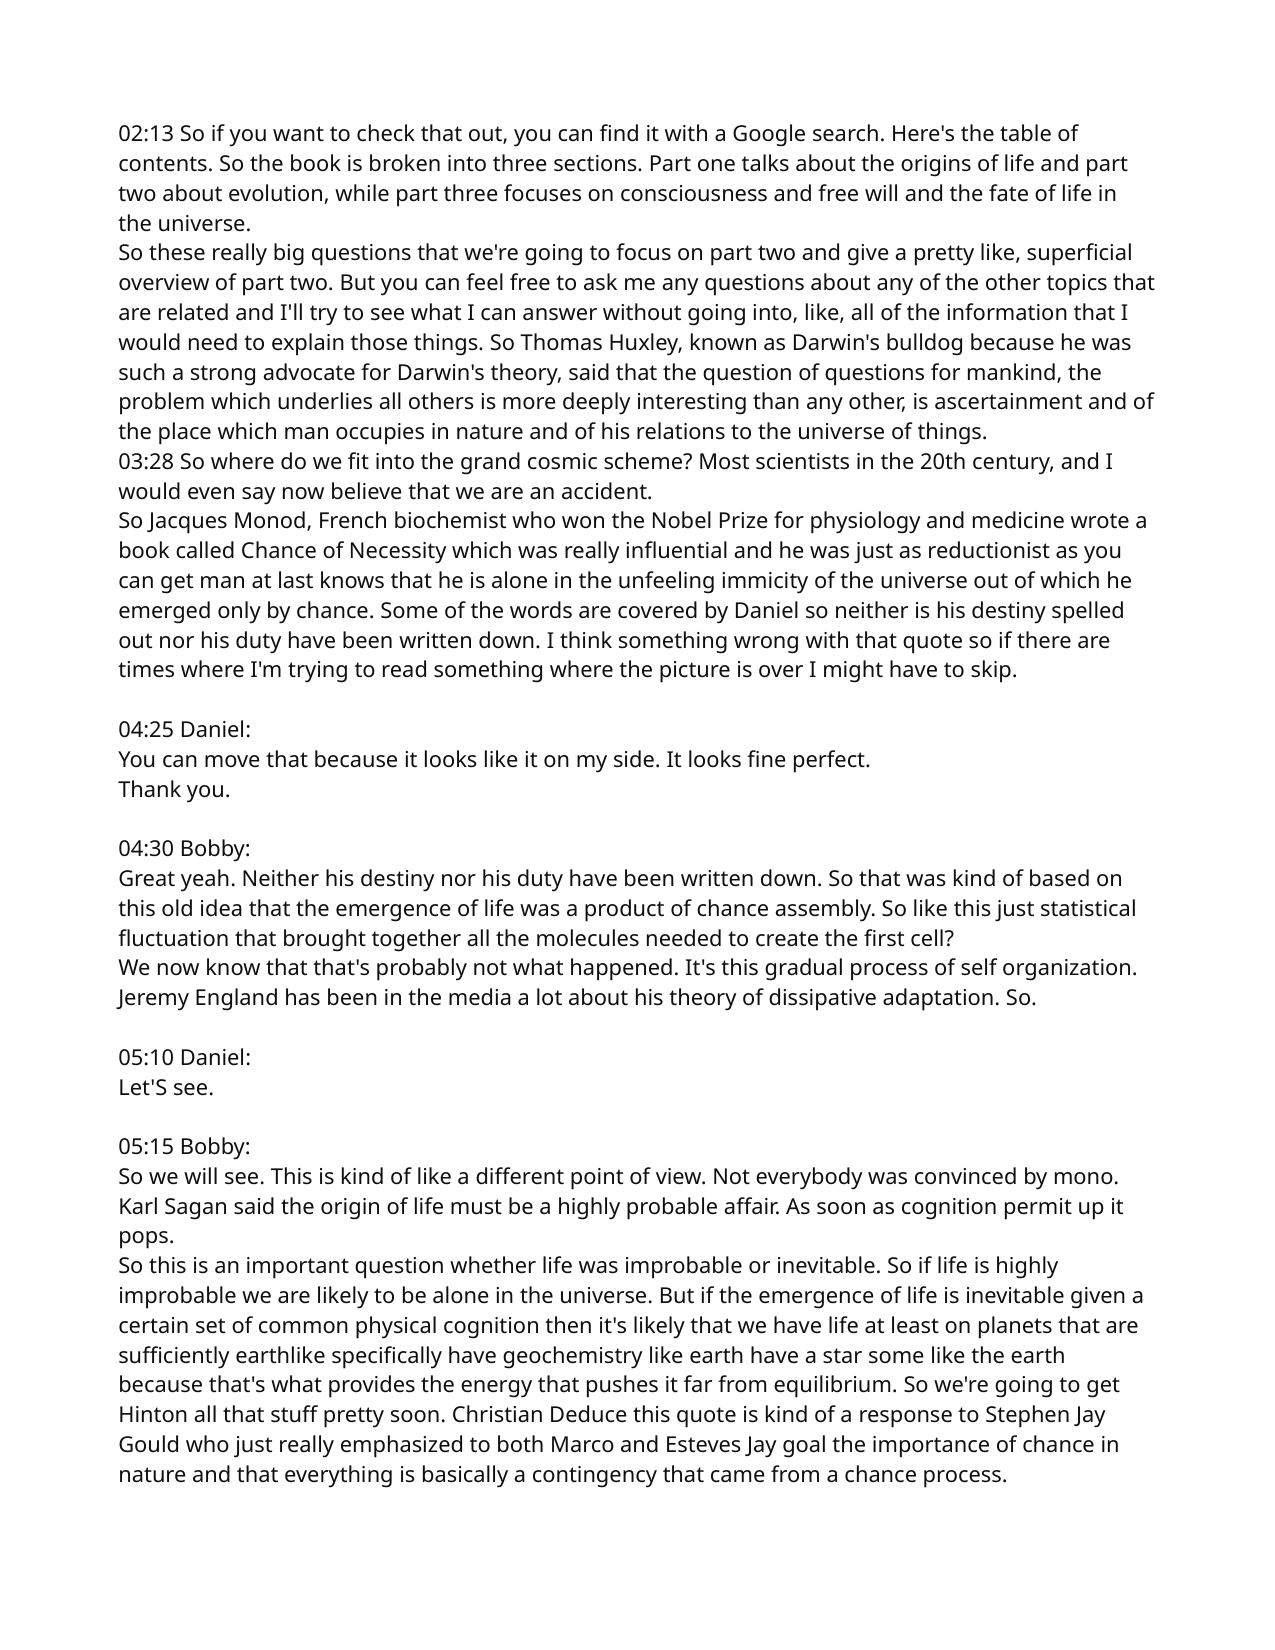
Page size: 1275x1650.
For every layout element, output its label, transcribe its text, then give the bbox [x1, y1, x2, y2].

text 04:30 Bobby: [118, 833, 1157, 863]
text So this is an important question whether life was improbable or inevitable. So if life is highly improbable we are likely to be alone in the universe. But if the emergence of life is inevitable given a certain set of common physical cognition then it's likely that we have life at least on planets that are sufficiently earthlike specifically have geochemistry like earth have a star some like the earth because that's what provides the energy that pushes it far from equilibrium. So we're going to get Hinton all that stuff pretty soon. Christian Deduce this quote is kind of a response to Stephen Jay Gould who just really emphasized to both Marco and Esteves Jay goal the importance of chance in nature and that everything is basically a contingency that came from a chance process. [118, 1250, 1157, 1488]
text Great yeah. Neither his destiny nor his duty have been written down. So that was kind of based on this old idea that the emergence of life was a product of chance assembly. So like this just statistical fluctuation that brought together all the molecules needed to create the first cell? [118, 863, 1157, 952]
text Let'S see. [118, 1071, 1157, 1101]
text We now know that that's probably not what happened. It's this gradual process of self organization. Jeremy England has been in the media a lot about his theory of dissipative adaptation. So. [118, 952, 1157, 1012]
text So Jacques Monod, French biochemist who won the Nobel Prize for physiology and medicine wrote a book called Chance of Necessity which was really influential and he was just as reductionist as you can get man at last knows that he is alone in the unfeeling immicity of the universe out of which he emerged only by chance. Some of the words are covered by Daniel so neither is his destiny spelled out nor his duty have been written down. I think something wrong with that quote so if there are times where I'm trying to read something where the picture is over I might have to skip. [118, 505, 1157, 684]
text 05:15 Bobby: [118, 1131, 1157, 1161]
text Thank you. [118, 773, 1157, 803]
text 05:10 Daniel: [118, 1042, 1157, 1071]
text 04:25 Daniel: [118, 714, 1157, 744]
text You can move that because it looks like it on my side. It looks fine perfect. [118, 744, 1157, 773]
text So we will see. This is kind of like a different point of view. Not everybody was convinced by mono. Karl Sagan said the origin of life must be a highly probable affair. As soon as cognition permit up it pops. [118, 1161, 1157, 1250]
text So these really big questions that we're going to focus on part two and give a pretty like, superficial overview of part two. But you can feel free to ask me any questions about any of the other topics that are related and I'll try to see what I can answer without going into, like, all of the information that I would need to explain those things. So Thomas Huxley, known as Darwin's bulldog because he was such a strong advocate for Darwin's theory, said that the question of questions for mankind, the problem which underlies all others is more deeply interesting than any other, is ascertainment and of the place which man occupies in nature and of his relations to the universe of things. [118, 237, 1157, 446]
text 02:13 So if you want to check that out, you can find it with a Google search. Here's the table of contents. So the book is broken into three sections. Part one talks about the origins of life and part two about evolution, while part three focuses on consciousness and free will and the fate of life in the universe. [118, 118, 1157, 237]
text 03:28 So where do we fit into the grand cosmic scheme? Most scientists in the 20th century, and I would even say now believe that we are an accident. [118, 446, 1157, 505]
